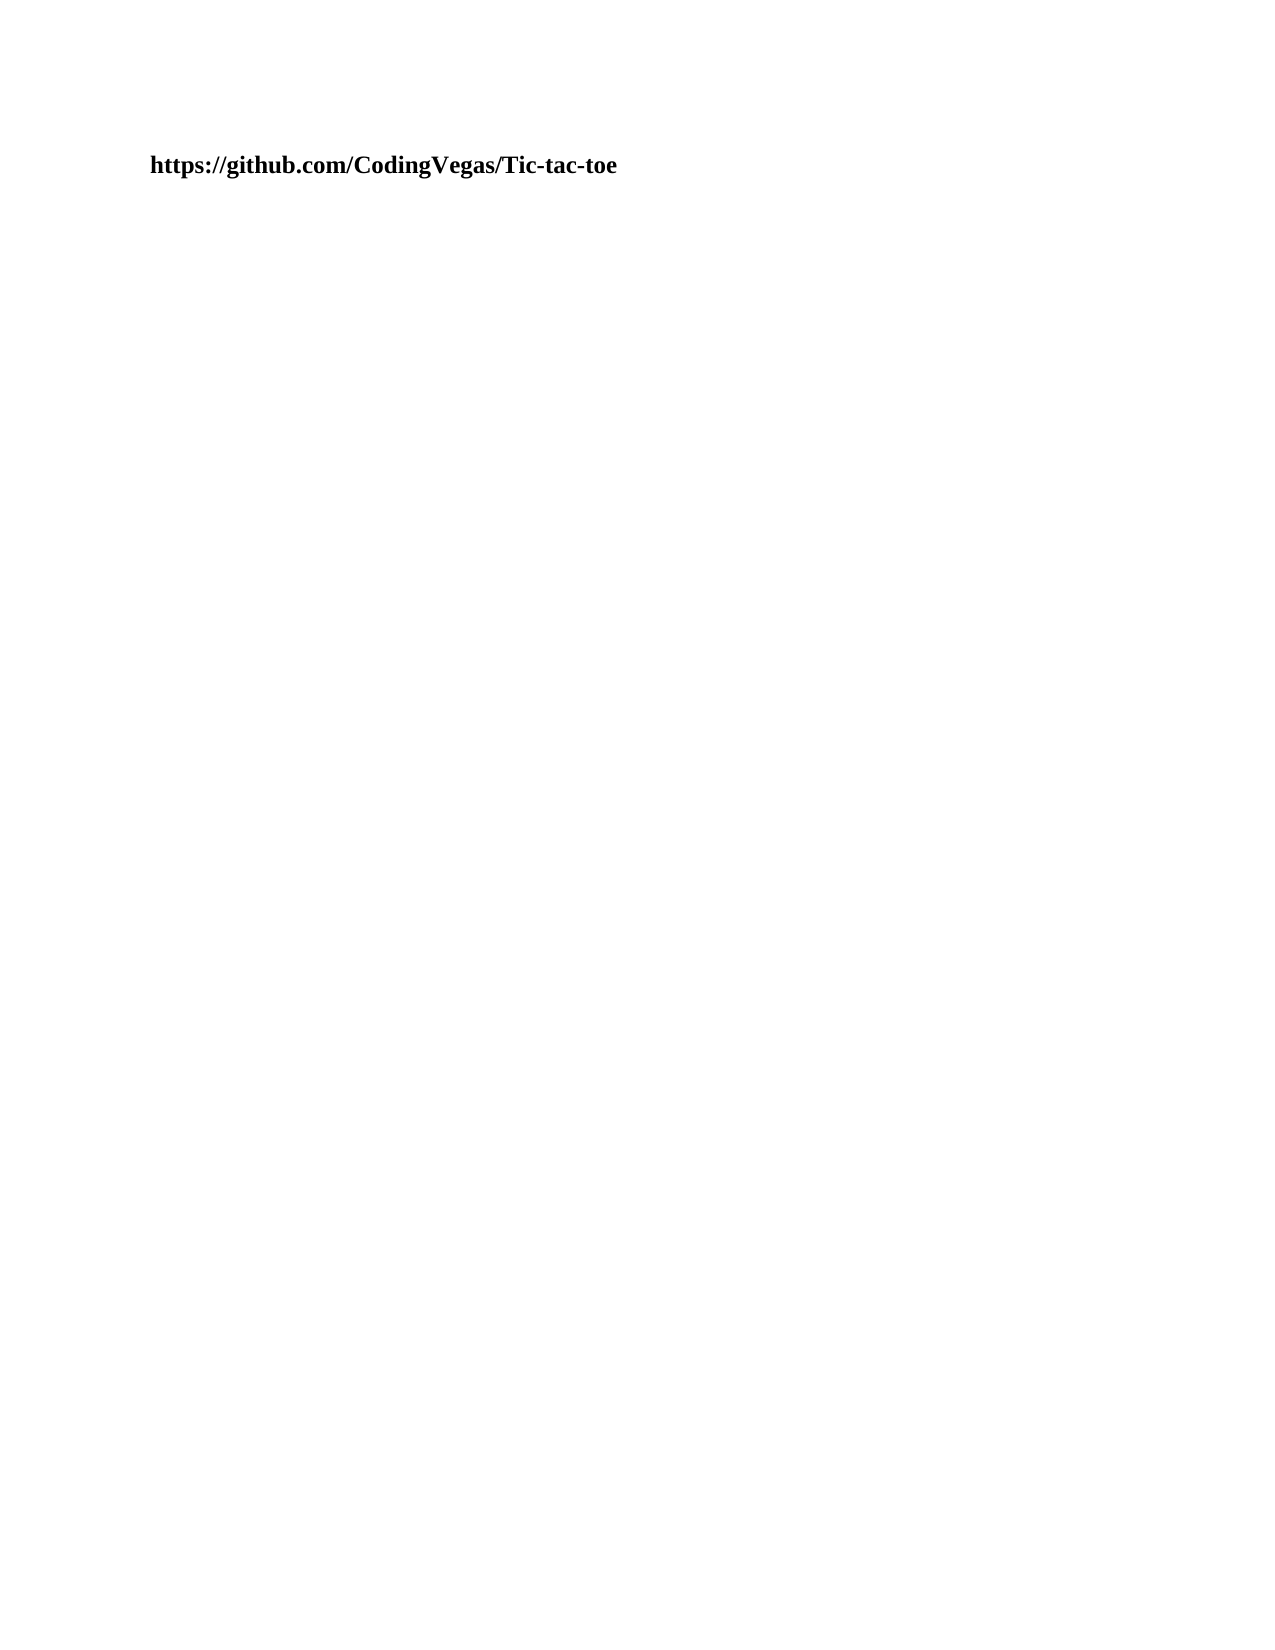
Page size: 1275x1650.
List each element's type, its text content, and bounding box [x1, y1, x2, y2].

text https://github.com/CodingVegas/Tic-tac-toe [150, 150, 1125, 179]
